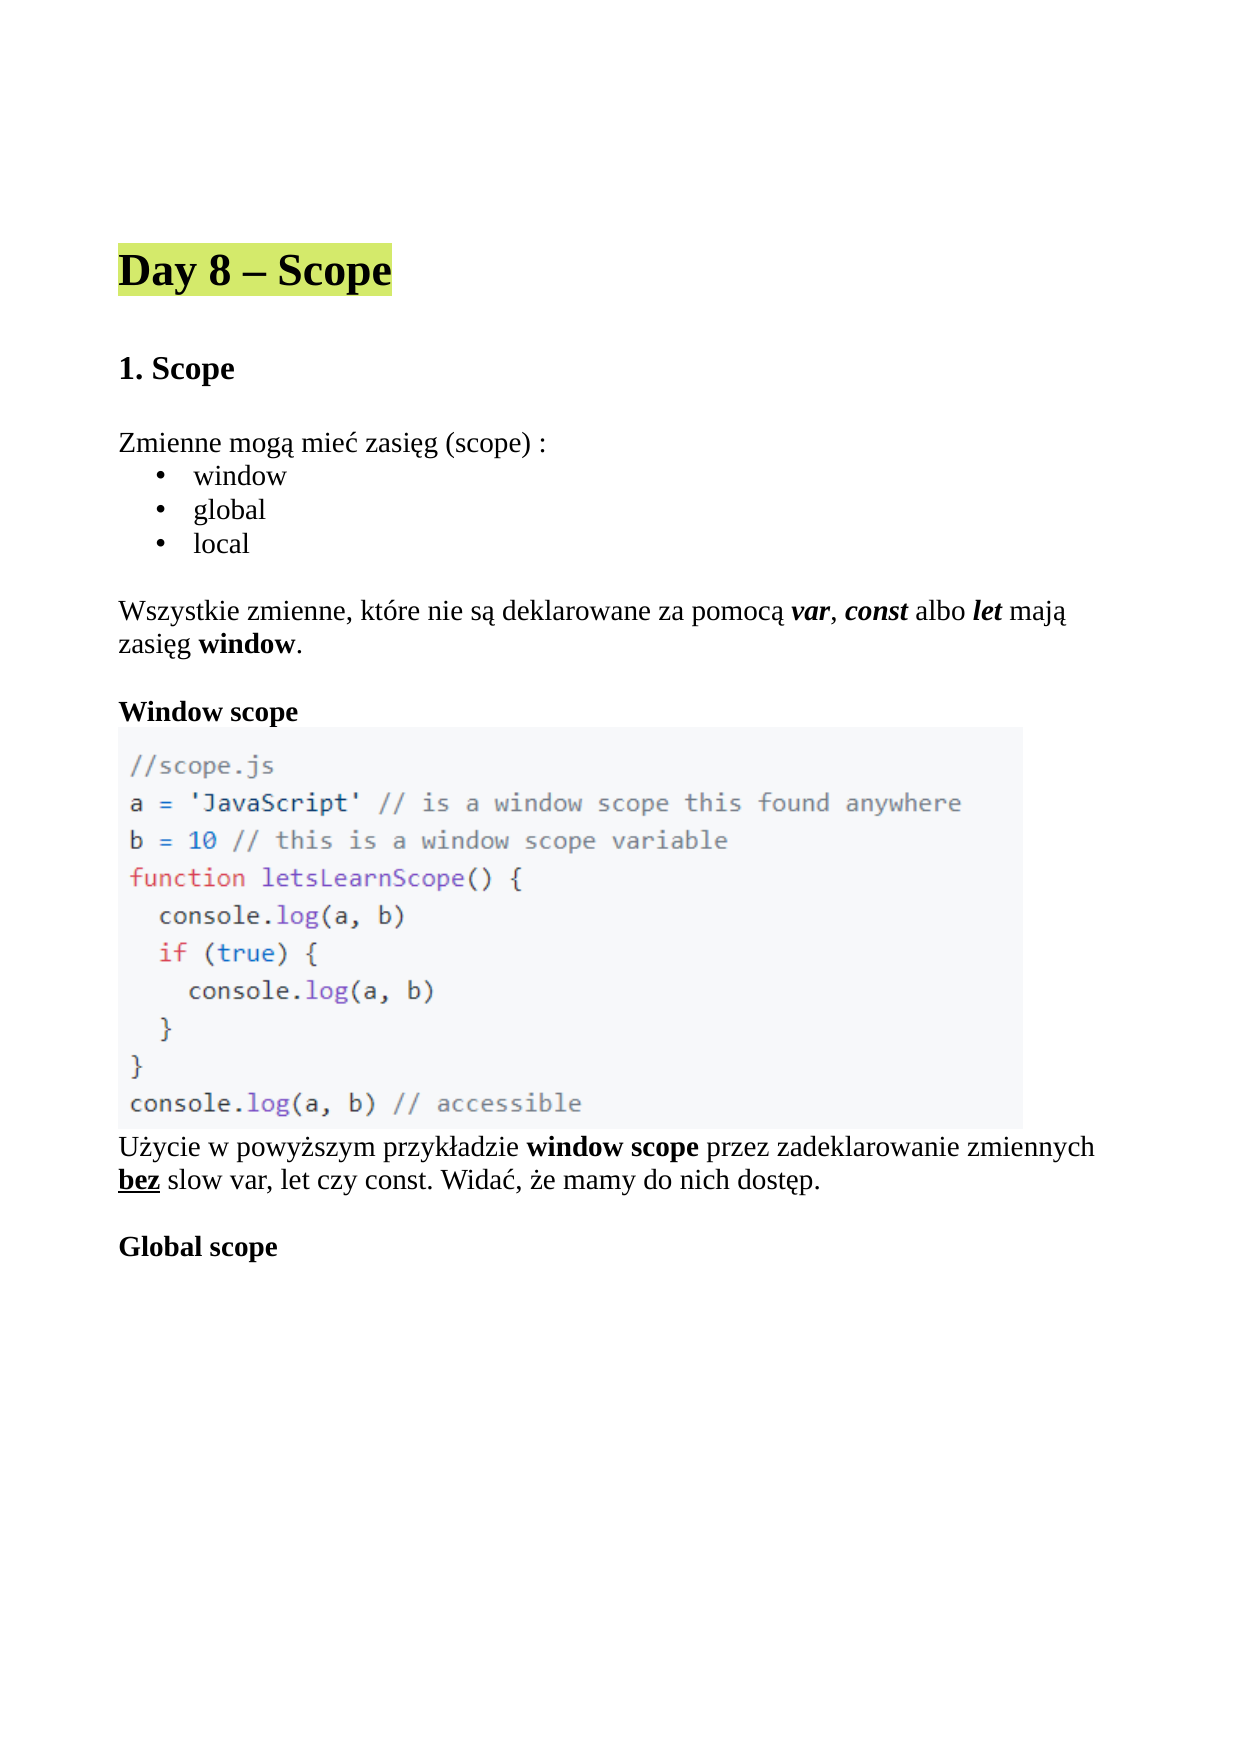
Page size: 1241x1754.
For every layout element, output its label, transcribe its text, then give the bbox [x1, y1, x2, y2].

text Window scope [118, 694, 1122, 727]
text Global scope [118, 1229, 1122, 1263]
text Zmienne mogą mieć zasięg (scope) : [118, 425, 1122, 458]
list local [156, 526, 1122, 559]
text 1. Scope [118, 348, 1122, 387]
text Wszystkie zmienne, które nie są deklarowane za pomocą var, const albo let mają zasięg window. [118, 593, 1122, 660]
list global [156, 492, 1122, 526]
text Day 8 – Scope [118, 243, 1122, 296]
list window [156, 458, 1122, 492]
picture [118, 727, 1023, 1129]
text Użycie w powyższym przykładzie window scope przez zadeklarowanie zmiennych bez slow var, let czy const. Widać, że mamy do nich dostęp. [118, 1129, 1122, 1196]
